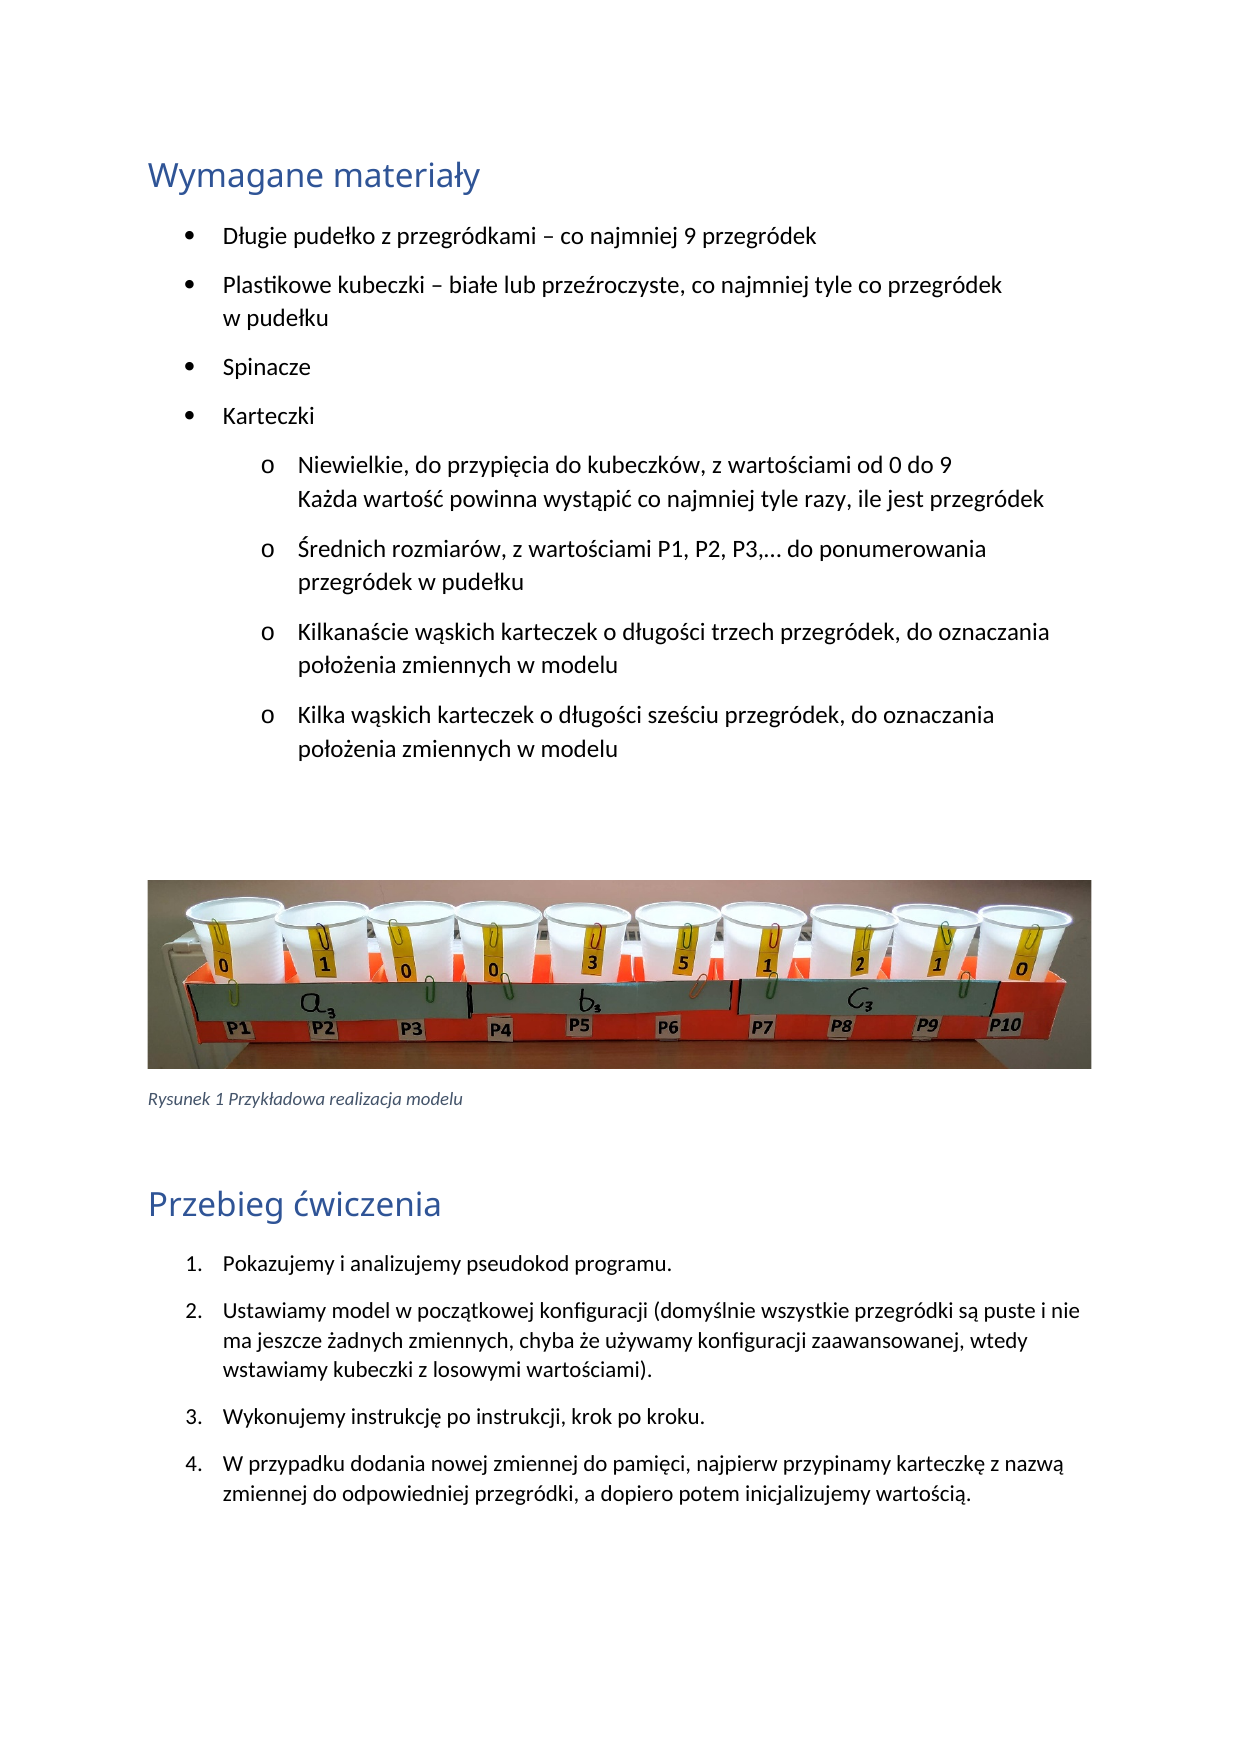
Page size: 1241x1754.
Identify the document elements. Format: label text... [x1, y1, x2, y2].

list Średnich rozmiarów, z wartościami P1, P2, P3,… do ponumerowania przegródek w pudełku [260, 533, 1093, 597]
list Spinacze [185, 351, 1093, 382]
text Rysunek 1 Przykładowa realizacja modelu [148, 1087, 1093, 1109]
subtitle Wymagane materiały [148, 152, 1093, 197]
list W przypadku dodania nowej zmiennej do pamięci, najpierw przypinamy karteczkę z nazwą zmiennej do odpowiedniej przegródki, a dopiero potem inicjalizujemy wartością. [185, 1449, 1093, 1507]
list Długie pudełko z przegródkami – co najmniej 9 przegródek [185, 220, 1093, 250]
subtitle Przebieg ćwiczenia [148, 1181, 1093, 1227]
list Karteczki [185, 400, 1093, 431]
list Kilkanaście wąskich karteczek o długości trzech przegródek, do oznaczania położenia zmiennych w modelu [260, 616, 1093, 680]
list Niewielkie, do przypięcia do kubeczków, z wartościami od 0 do 9 Każda wartość powinna wystąpić co najmniej tyle razy, ile jest przegródek [260, 449, 1093, 514]
list Kilka wąskich karteczek o długości sześciu przegródek, do oznaczania położenia zmiennych w modelu [260, 699, 1093, 763]
list Plastikowe kubeczki – białe lub przeźroczyste, co najmniej tyle co przegródek w pudełku [185, 269, 1093, 332]
list Ustawiamy model w początkowej konfiguracji (domyślnie wszystkie przegródki są puste i nie ma jeszcze żadnych zmiennych, chyba że używamy konfiguracji zaawansowanej, wtedy wstawiamy kubeczki z losowymi wartościami). [185, 1296, 1093, 1384]
list Pokazujemy i analizujemy pseudokod programu. [185, 1249, 1093, 1277]
list Wykonujemy instrukcję po instrukcji, krok po kroku. [185, 1402, 1093, 1430]
